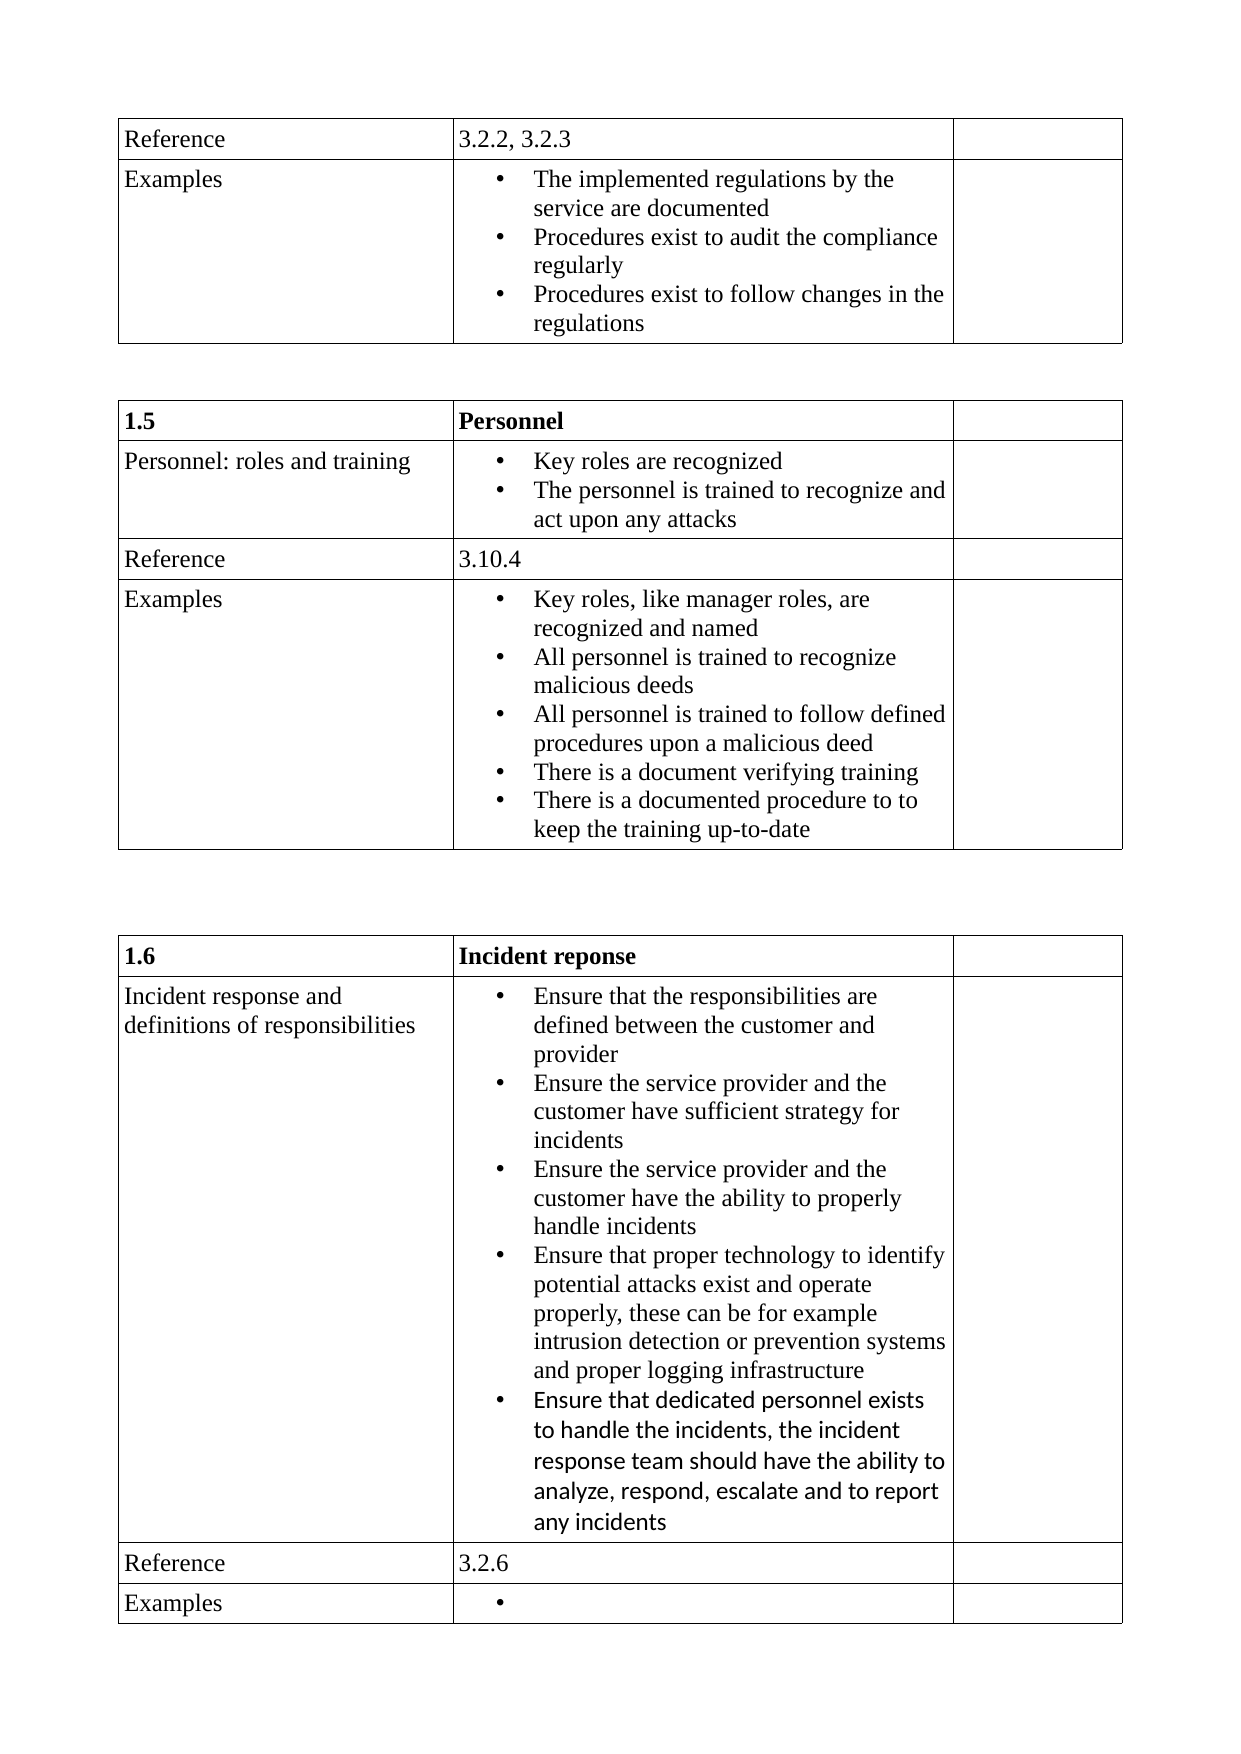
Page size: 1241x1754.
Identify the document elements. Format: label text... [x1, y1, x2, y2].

table_cell [454, 1584, 953, 1623]
table_header 1.6 [119, 936, 453, 976]
table_cell Ensure that the responsibilities are defined between the customer and provider Ensure the service provider and the customer have sufficient strategy for incidents Ensure the service provider and the customer have the ability to properly handle incidents Ensure that proper technology to identify potential attacks exist and operate properly, these can be for example intrusion detection or prevention systems and proper logging infrastructure Ensure that dedicated personnel exists to handle the incidents, the incident response team should have the ability to analyze, respond, escalate and to report any incidents [454, 977, 953, 1542]
table_cell [954, 160, 1122, 342]
table_cell [954, 1543, 1122, 1582]
table_cell The implemented regulations by the service are documented Procedures exist to audit the compliance regularly Procedures exist to follow changes in the regulations [454, 160, 953, 342]
table_cell Reference [119, 119, 453, 158]
table_cell Reference [119, 539, 453, 578]
table_cell [954, 119, 1122, 158]
table_cell [954, 977, 1122, 1542]
table_cell [954, 1584, 1122, 1623]
table_cell Examples [119, 160, 453, 342]
table_cell [954, 580, 1122, 849]
table_header Incident reponse [454, 936, 953, 976]
table_header 1.5 [119, 401, 453, 440]
table_cell Examples [119, 580, 453, 849]
table_cell Examples [119, 1584, 453, 1623]
table_cell Reference [119, 1543, 453, 1582]
table_cell Incident response and definitions of responsibilities [119, 977, 453, 1542]
table_cell [954, 539, 1122, 578]
table_cell Personnel: roles and training [119, 441, 453, 538]
table_cell 3.10.4 [454, 539, 953, 578]
table_cell 3.2.6 [454, 1543, 953, 1582]
table_header [954, 936, 1122, 976]
table_cell [954, 441, 1122, 538]
table_header Personnel [454, 401, 953, 440]
table_cell Key roles are recognized The personnel is trained to recognize and act upon any attacks [454, 441, 953, 538]
table_cell Key roles, like manager roles, are recognized and named All personnel is trained to recognize malicious deeds All personnel is trained to follow defined procedures upon a malicious deed There is a document verifying training There is a documented procedure to to keep the training up-to-date [454, 580, 953, 849]
table_header [954, 401, 1122, 440]
table_cell 3.2.2, 3.2.3 [454, 119, 953, 158]
